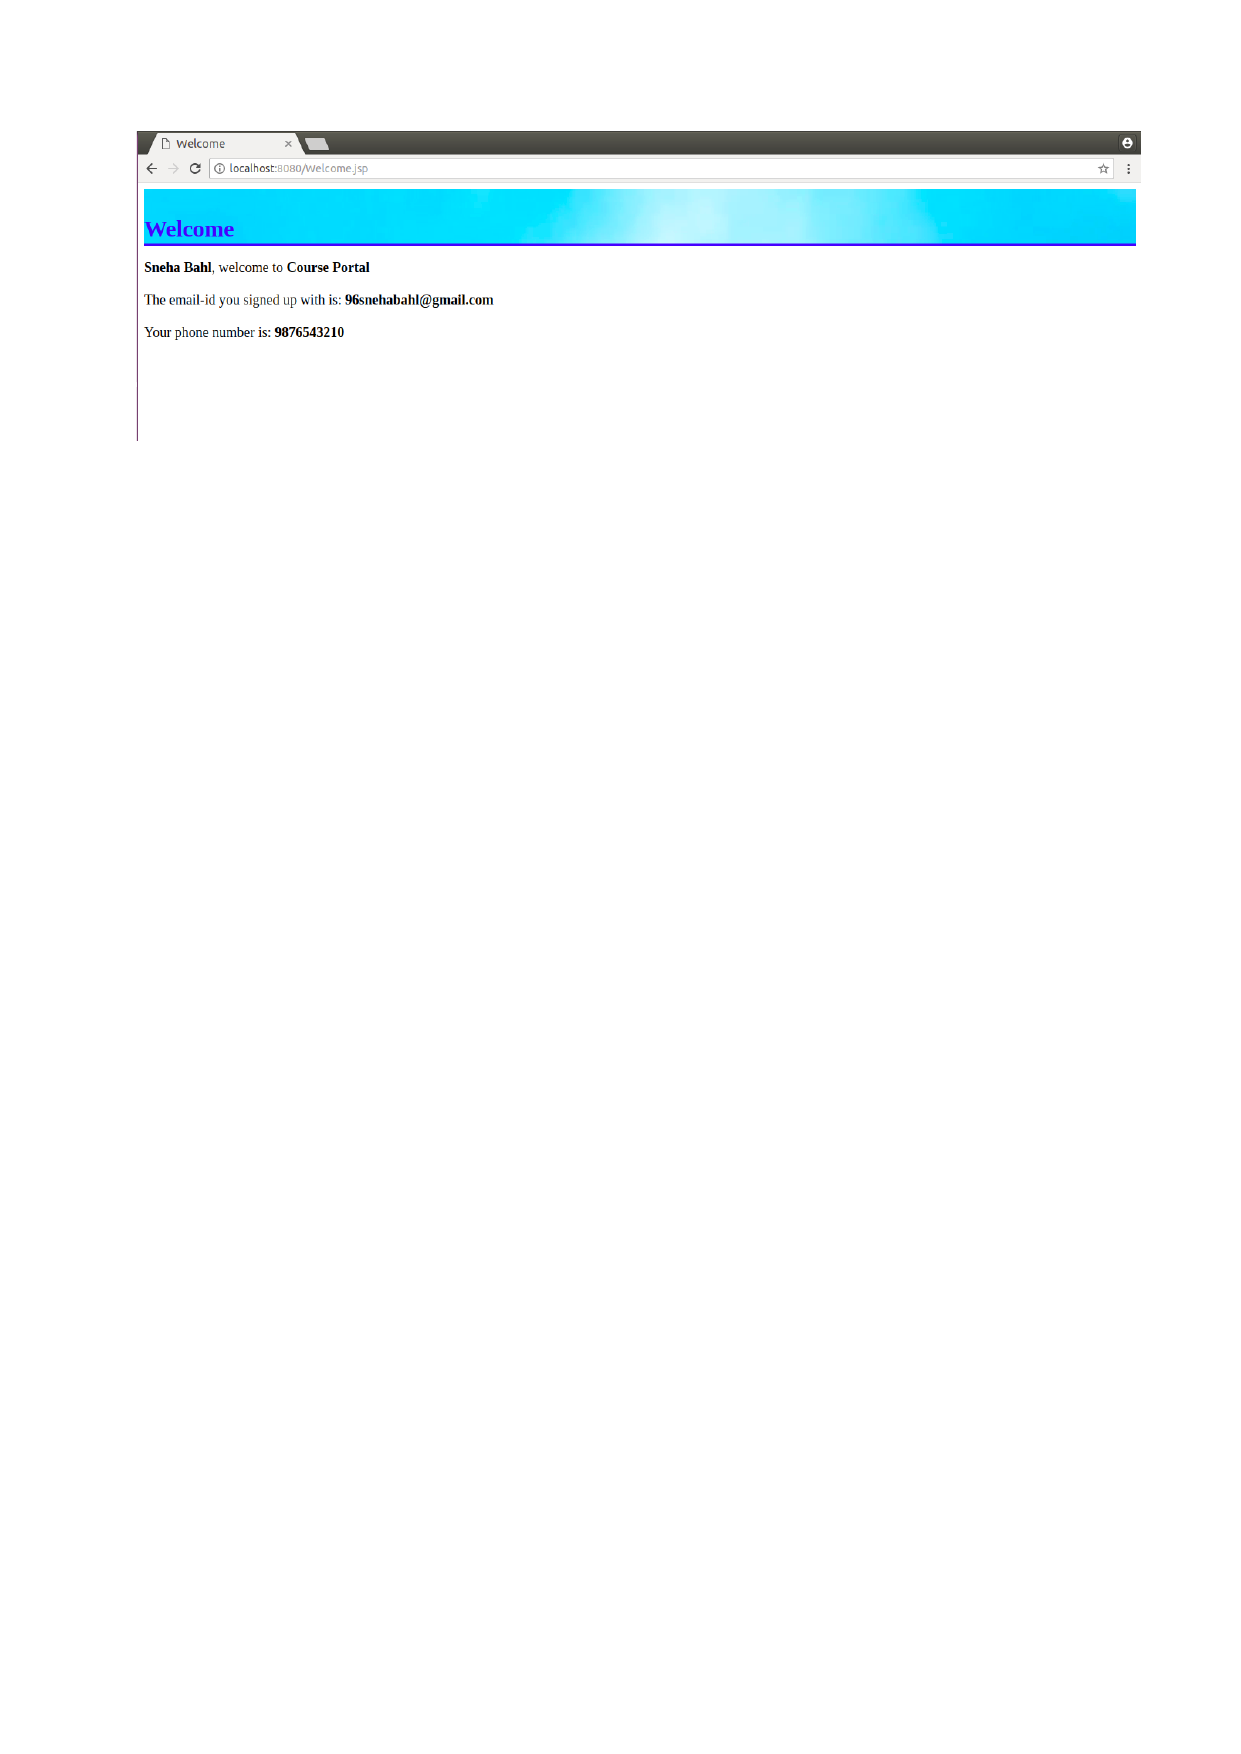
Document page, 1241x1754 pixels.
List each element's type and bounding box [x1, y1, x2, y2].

picture [136, 131, 1141, 441]
